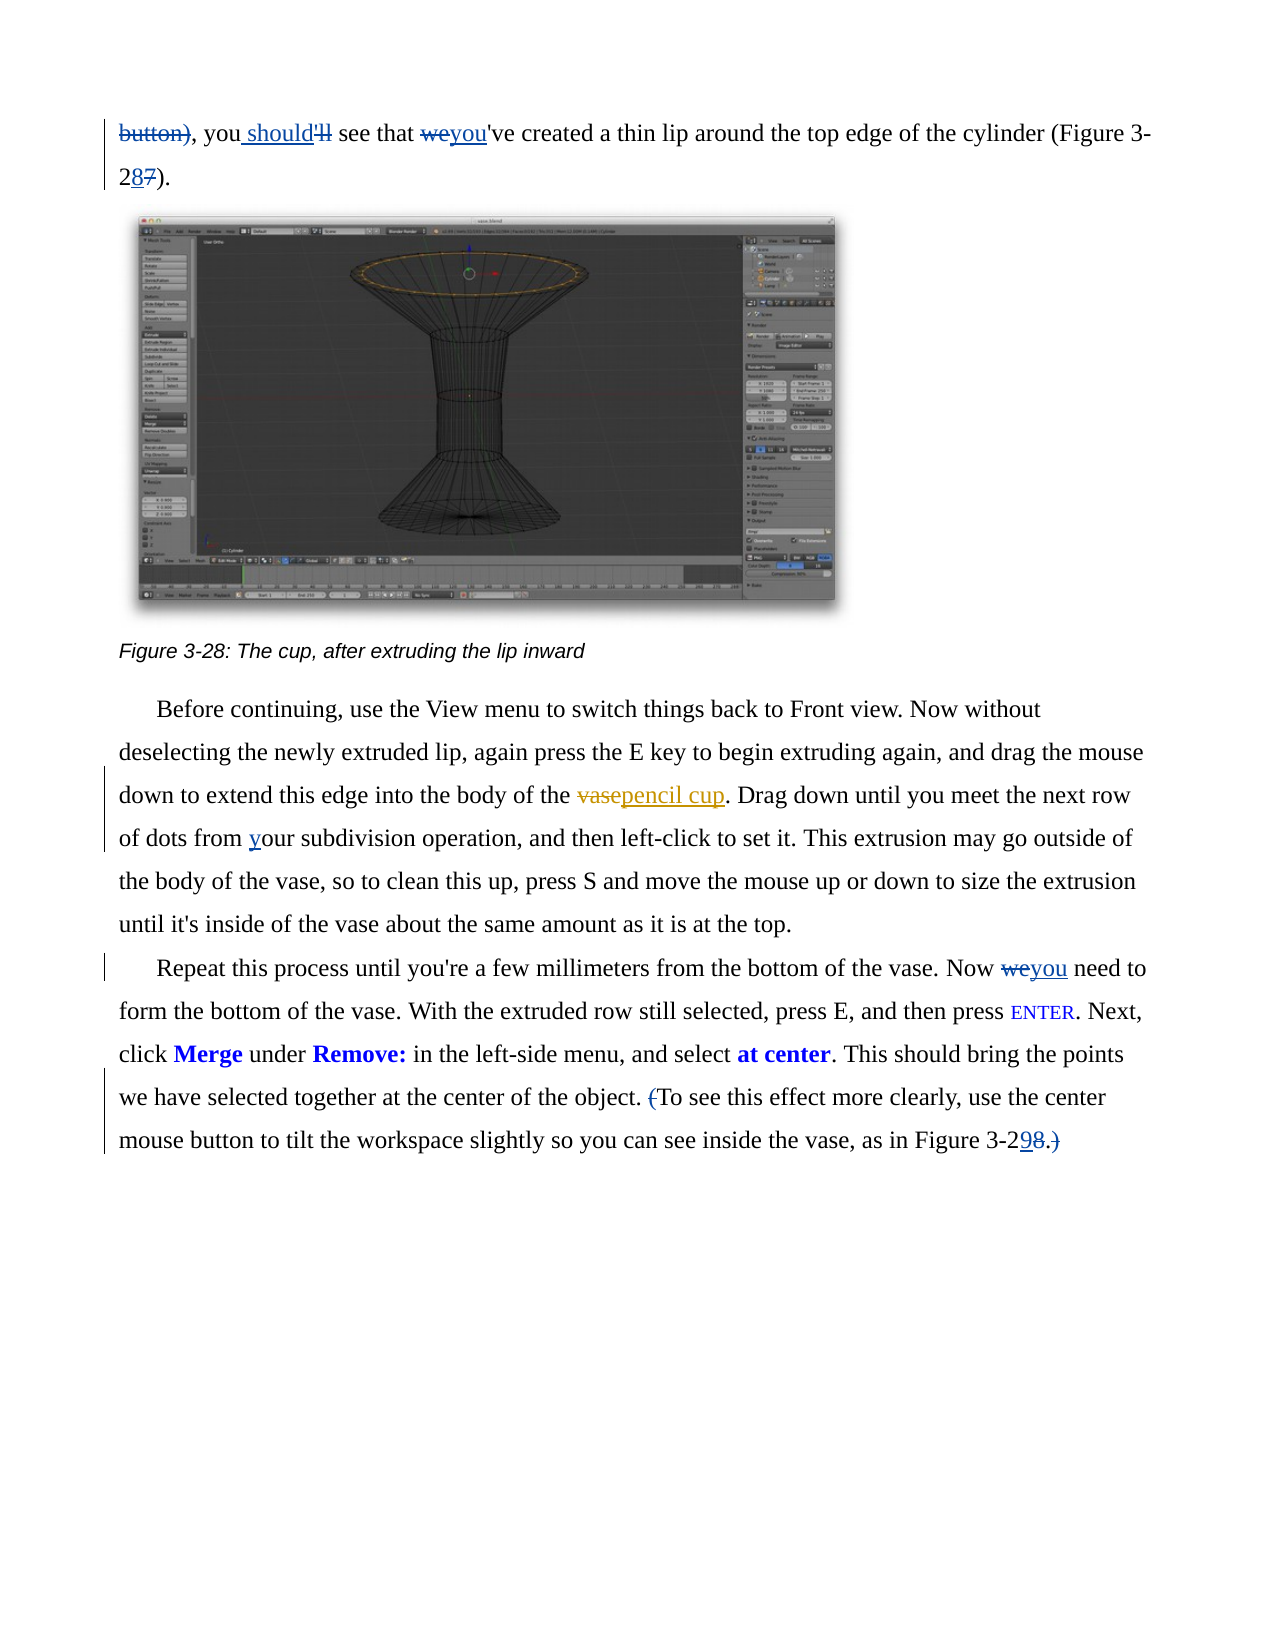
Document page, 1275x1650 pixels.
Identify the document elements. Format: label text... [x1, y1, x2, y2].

picture [118, 204, 855, 628]
text Before continuing, use the View menu to switch things back to Front view. Now without deselecting the newly extruded lip, again press the E key to begin extruding again, and drag the mouse down to extend this edge into the body of the pencil cup. Drag down until you meet the next row of dots from your subdivision operation, and then left-click to set it. This extrusion may go outside of the body of the vase, so to clean this up, press S and move the mouse up or down to size the extrusion until it's inside of the vase about the same amount as it is at the top. [118, 694, 1156, 938]
text Now that you have the outside shape, let's make the inside. The first step of this process is to extrude the outside wall of the shape inward so you have a lip at the top of the vase. Use the A key again to remove any existing selection, and then use B to select the row of dots at the top of the cylinder. This is where it gets weird. With the top row selected, press E (for extrude), and then press enter. Next, type S to switch to size mode, type .9 on the keyboard, and press enter again. You won't see much change at this point due to the perspective, but if you click and drag slowly with the middle mouse button to tip the viewpoint a little, you should see that you've created a thin lip around the top edge of the cylinder (Figure 3-28). [118, 118, 1156, 190]
text Repeat this process until you're a few millimeters from the bottom of the vase. Now you need to form the bottom of the vase. With the extruded row still selected, press E, and then press enter. Next, click Merge under Remove: in the left-side menu, and select at center. This should bring the points we have selected together at the center of the object. To see this effect more clearly, use the center mouse button to tilt the workspace slightly so you can see inside the vase, as in Figure 3-29. [118, 953, 1156, 1154]
text Figure 3-28: The cup, after extruding the lip inward [118, 217, 1156, 663]
